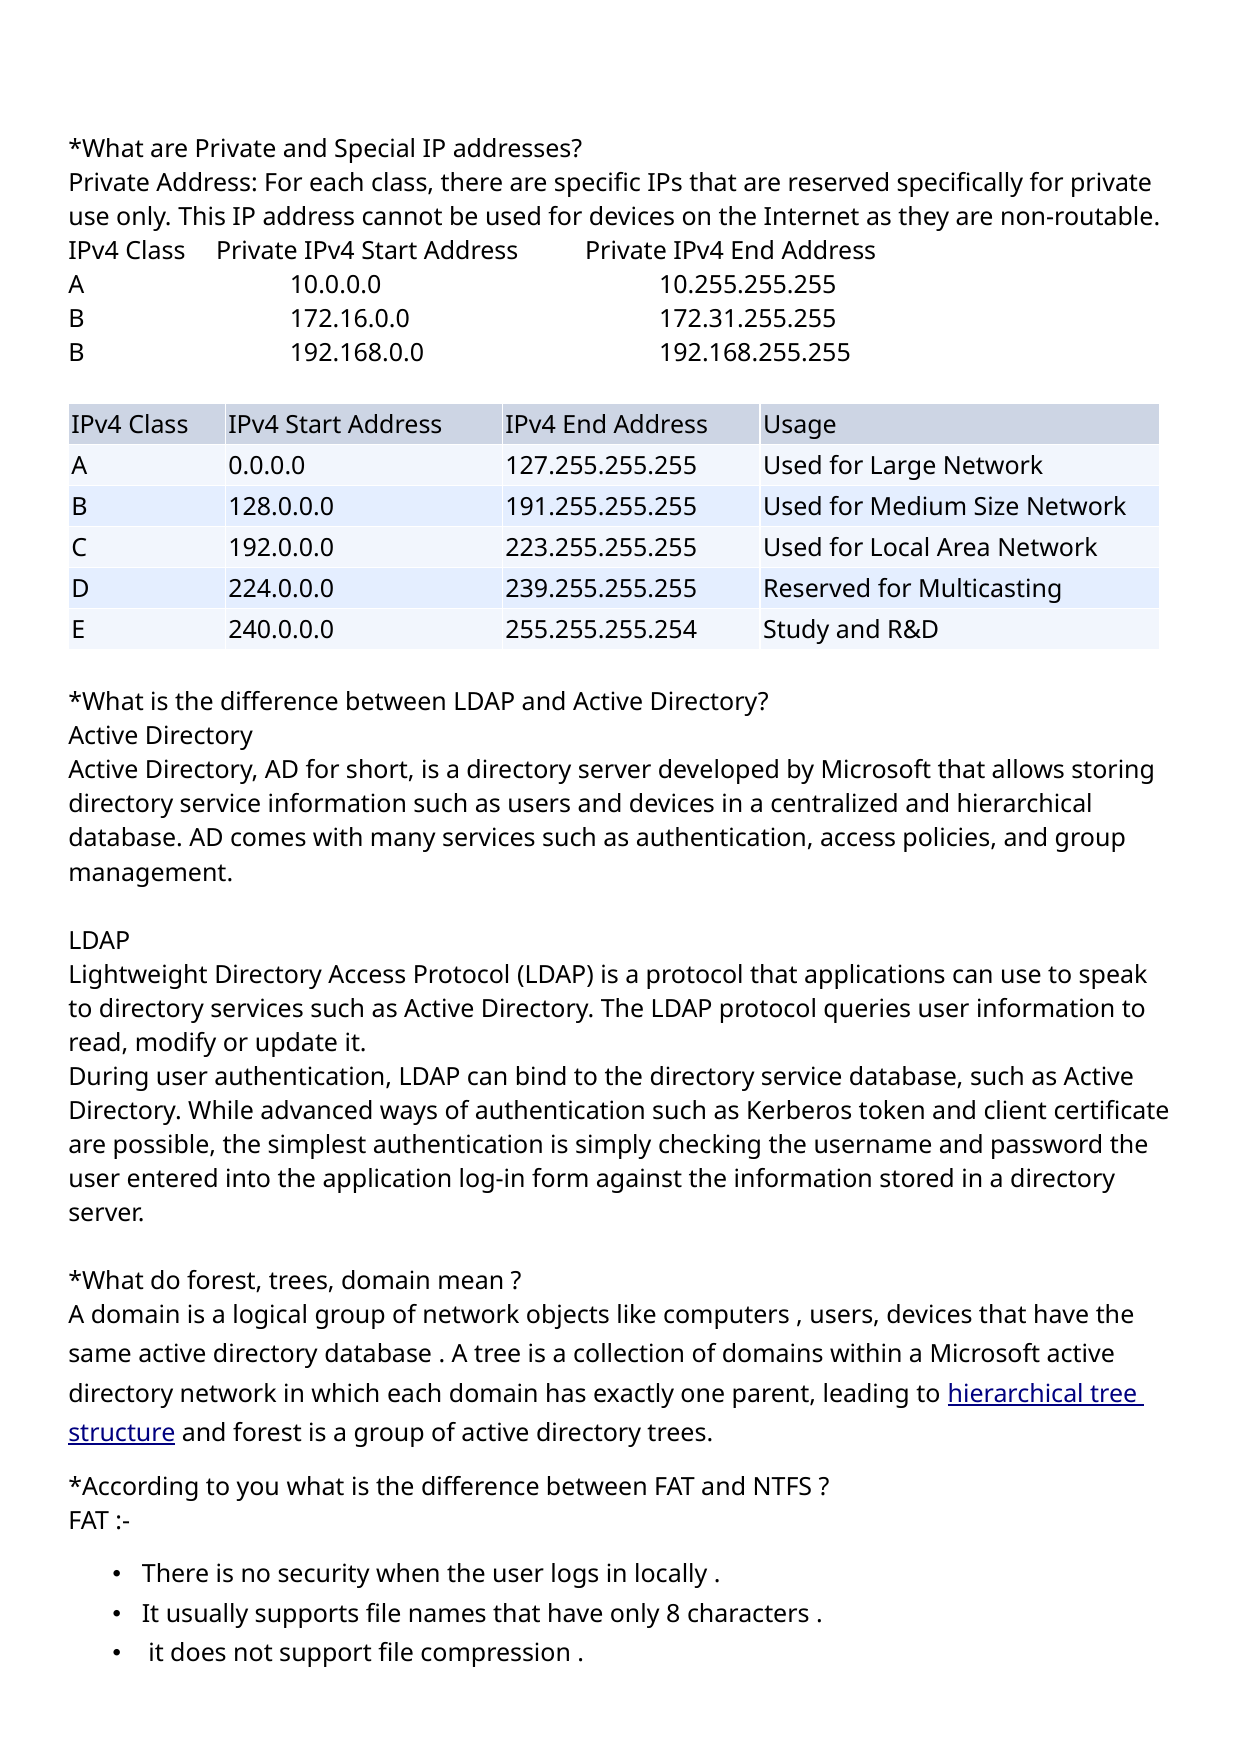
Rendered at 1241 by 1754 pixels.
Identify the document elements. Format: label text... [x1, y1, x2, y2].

text LDAP [68, 888, 1173, 956]
text *What are Private and Special IP addresses? [68, 131, 1173, 165]
table_header Usage [761, 404, 1159, 444]
text FAT :- [68, 1502, 1173, 1536]
table_cell 0.0.0.0 [226, 445, 502, 485]
text A domain is a logical group of network objects like computers , users, devices that have the same active directory database . A tree is a collection of domains within a Microsoft active directory network in which each domain has exactly one parent, leading to hierarchical tree structure and forest is a group of active directory trees. [68, 1297, 1173, 1448]
table_header IPv4 Class [69, 404, 225, 444]
table_cell 255.255.255.254 [503, 609, 759, 649]
table_cell 223.255.255.255 [503, 527, 759, 567]
text IPv4 Class Private IPv4 Start Address Private IPv4 End Address [68, 233, 1173, 267]
text *What is the difference between LDAP and Active Directory? Active Directory [68, 684, 1173, 752]
table_cell Used for Medium Size Network [761, 486, 1159, 526]
text *According to you what is the difference between FAT and NTFS ? [68, 1468, 1173, 1502]
table_cell C [69, 527, 225, 567]
text Active Directory, AD for short, is a directory server developed by Microsoft that allows storing directory service information such as users and devices in a centralized and hierarchical database. AD comes with many services such as authentication, access policies, and group management. [68, 752, 1173, 888]
list It usually supports file names that have only 8 characters . [112, 1595, 1173, 1629]
table_cell Reserved for Multicasting [761, 568, 1159, 608]
table_header IPv4 End Address [503, 404, 759, 444]
text Private Address: For each class, there are specific IPs that are reserved specifically for private use only. This IP address cannot be used for devices on the Internet as they are non-routable. [68, 165, 1173, 233]
list There is no security when the user logs in locally . [112, 1556, 1173, 1590]
text *What do forest, trees, domain mean ? [68, 1263, 1173, 1297]
table_cell 224.0.0.0 [226, 568, 502, 608]
list it does not support file compression . [112, 1634, 1173, 1668]
table_header IPv4 Start Address [226, 404, 502, 444]
text B 172.16.0.0 172.31.255.255 B 192.168.0.0 192.168.255.255 [68, 301, 1173, 369]
table_cell A [69, 445, 225, 485]
table_cell D [69, 568, 225, 608]
table_cell E [69, 609, 225, 649]
table_cell 191.255.255.255 [503, 486, 759, 526]
text A 10.0.0.0 10.255.255.255 [68, 267, 1173, 301]
table_cell Study and R&D [761, 609, 1159, 649]
table_cell 239.255.255.255 [503, 568, 759, 608]
table_cell 192.0.0.0 [226, 527, 502, 567]
table_cell Used for Local Area Network [761, 527, 1159, 567]
text Lightweight Directory Access Protocol (LDAP) is a protocol that applications can use to speak to directory services such as Active Directory. The LDAP protocol queries user information to read, modify or update it. [68, 956, 1173, 1058]
table_cell B [69, 486, 225, 526]
table_cell Used for Large Network [761, 445, 1159, 485]
text During user authentication, LDAP can bind to the directory service database, such as Active Directory. While advanced ways of authentication such as Kerberos token and client certificate are possible, the simplest authentication is simply checking the username and password the user entered into the application log-in form against the information stored in a directory server. [68, 1058, 1173, 1229]
table_cell 128.0.0.0 [226, 486, 502, 526]
table_cell 240.0.0.0 [226, 609, 502, 649]
table_cell 127.255.255.255 [503, 445, 759, 485]
